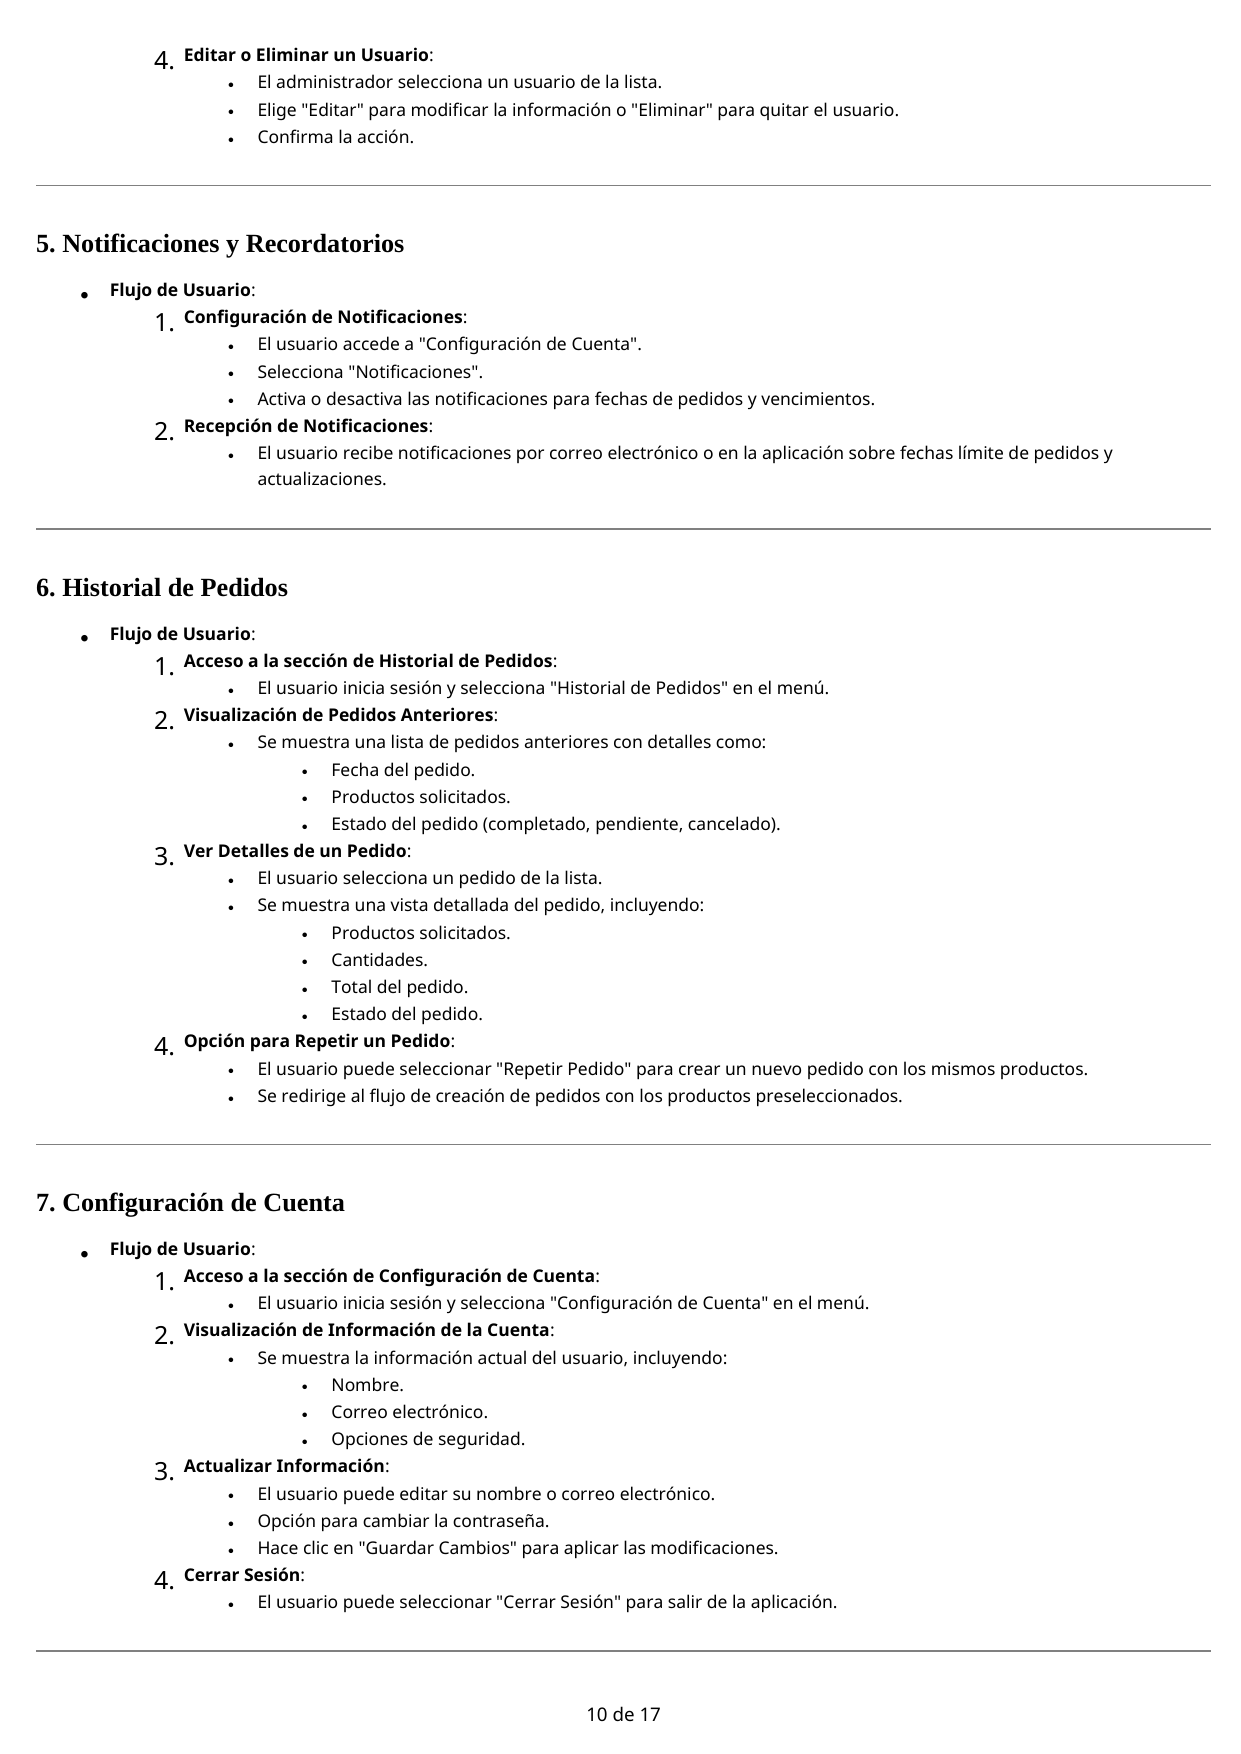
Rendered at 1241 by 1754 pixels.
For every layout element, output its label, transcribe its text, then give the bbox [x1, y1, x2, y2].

list Activa o desactiva las notificaciones para fechas de pedidos y vencimientos. [228, 391, 1211, 419]
list El administrador selecciona un usuario de la lista. [228, 75, 1211, 102]
list Cerrar Sesión: [154, 1568, 1211, 1595]
list Se muestra una lista de pedidos anteriores con detalles como: [228, 735, 1211, 762]
list Se redirige al flujo de creación de pedidos con los productos preseleccionados. [228, 1088, 1211, 1116]
list Selecciona "Notificaciones". [228, 364, 1211, 391]
list Configuración de Notificaciones: [154, 310, 1211, 337]
subtitle 6. Historial de Pedidos [36, 579, 1211, 614]
list Se muestra la información actual del usuario, incluyendo: [228, 1350, 1211, 1377]
subtitle 7. Configuración de Cuenta [36, 1194, 1211, 1229]
list Confirma la acción. [228, 129, 1211, 157]
list Se muestra una vista detallada del pedido, incluyendo: [228, 898, 1211, 925]
list Recepción de Notificaciones: [154, 419, 1211, 446]
list Acceso a la sección de Historial de Pedidos: [154, 653, 1211, 681]
list Flujo de Usuario: [80, 283, 1211, 310]
list Total del pedido. [302, 980, 1211, 1007]
list Hace clic en "Guardar Cambios" para aplicar las modificaciones. [228, 1541, 1211, 1568]
list Actualizar Información: [154, 1459, 1211, 1486]
list Opción para cambiar la contraseña. [228, 1513, 1211, 1541]
list El usuario puede seleccionar "Repetir Pedido" para crear un nuevo pedido con los mismos productos. [228, 1061, 1211, 1088]
list Visualización de Información de la Cuenta: [154, 1323, 1211, 1350]
list Nombre. [302, 1377, 1211, 1405]
list Estado del pedido (completado, pendiente, cancelado). [302, 817, 1211, 844]
list Visualización de Pedidos Anteriores: [154, 708, 1211, 735]
list El usuario inicia sesión y selecciona "Configuración de Cuenta" en el menú. [228, 1296, 1211, 1323]
list Flujo de Usuario: [80, 626, 1211, 653]
list Cantidades. [302, 952, 1211, 980]
list Elige "Editar" para modificar la información o "Eliminar" para quitar el usuario. [228, 102, 1211, 129]
list Productos solicitados. [302, 925, 1211, 952]
subtitle 5. Notificaciones y Recordatorios [36, 236, 1211, 270]
list El usuario inicia sesión y selecciona "Historial de Pedidos" en el menú. [228, 681, 1211, 708]
list Acceso a la sección de Configuración de Cuenta: [154, 1269, 1211, 1296]
list Productos solicitados. [302, 789, 1211, 817]
list Fecha del pedido. [302, 762, 1211, 789]
list Flujo de Usuario: [80, 1242, 1211, 1269]
list El usuario puede seleccionar "Cerrar Sesión" para salir de la aplicación. [228, 1595, 1211, 1622]
list Opciones de seguridad. [302, 1432, 1211, 1459]
list Editar o Eliminar un Usuario: [154, 48, 1211, 75]
list El usuario recibe notificaciones por correo electrónico o en la aplicación sobre fechas límite de pedidos y actualizaciones. [228, 446, 1211, 500]
list Estado del pedido. [302, 1007, 1211, 1034]
list Correo electrónico. [302, 1405, 1211, 1432]
list El usuario accede a "Configuración de Cuenta". [228, 337, 1211, 364]
list El usuario puede editar su nombre o correo electrónico. [228, 1486, 1211, 1513]
list El usuario selecciona un pedido de la lista. [228, 871, 1211, 898]
list Ver Detalles de un Pedido: [154, 844, 1211, 871]
list Opción para Repetir un Pedido: [154, 1034, 1211, 1061]
